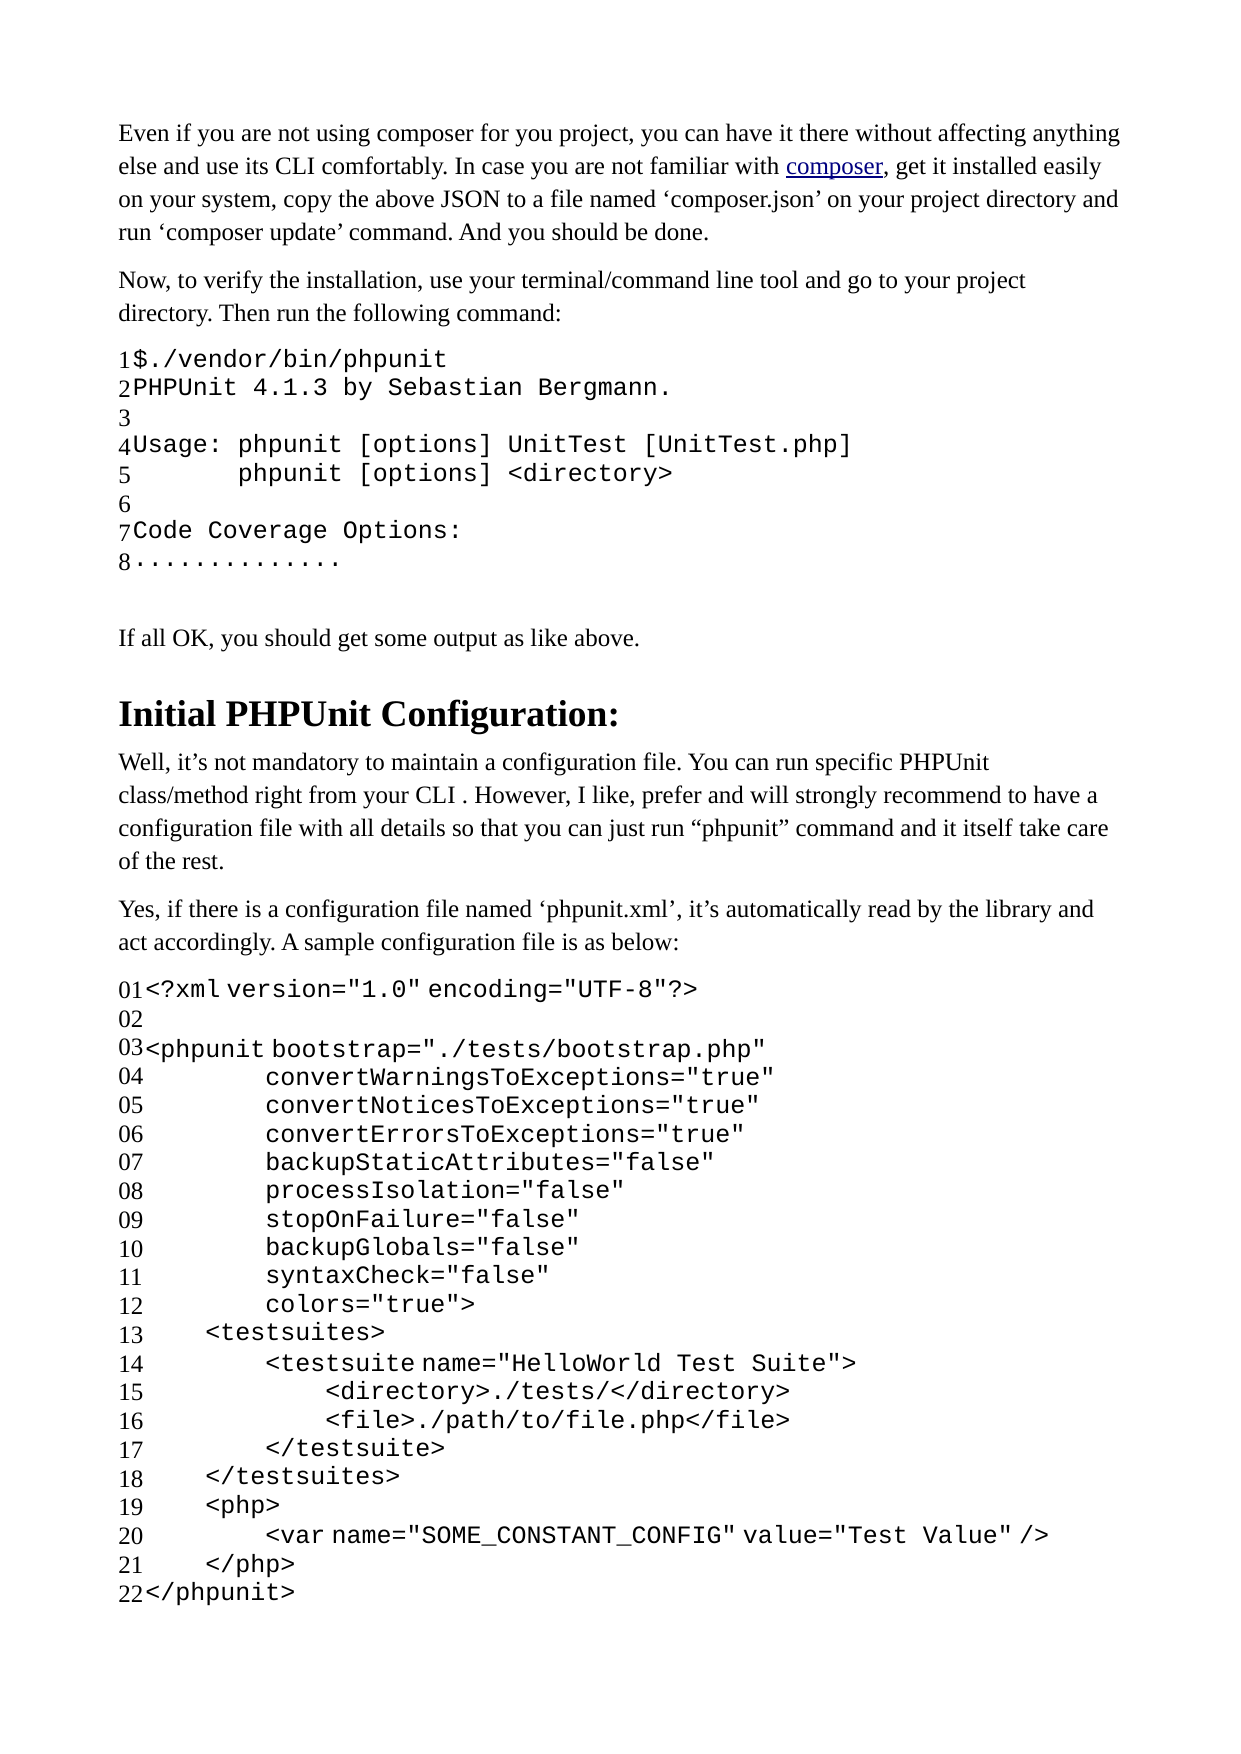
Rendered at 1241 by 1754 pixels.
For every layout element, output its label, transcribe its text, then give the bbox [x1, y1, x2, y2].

subtitle Initial PHPUnit Configuration: [118, 691, 1122, 734]
table_header 1 2 3 4 5 6 7 8 [118, 345, 133, 575]
table_header <?xml version="1.0" encoding="UTF-8"?> <phpunit bootstrap="./tests/bootstrap.php" convertWarningsToExceptions="true" convertNoticesToExceptions="true" convertErrorsToExceptions="true" backupStaticAttributes="false" processIsolation="false" stopOnFailure="false" backupGlobals="false" syntaxCheck="false" colors="true"> <testsuites> <testsuite name="HelloWorld Test Suite"> <directory>./tests/</directory> <file>./path/to/file.php</file> </testsuite> </testsuites> <php> <var name="SOME_CONSTANT_CONFIG" value="Test Value" /> </php> </phpunit> [145, 974, 1066, 1608]
text Yes, if there is a configuration file named ‘phpunit.xml’, it’s automatically read by the library and act accordingly. A sample configuration file is as below: [118, 894, 1122, 956]
table_header $./vendor/bin/phpunit PHPUnit 4.1.3 by Sebastian Bergmann. Usage: phpunit [options] UnitTest [UnitTest.php] phpunit [options] <directory> Code Coverage Options: .............. [133, 345, 861, 575]
text Now, to verify the installation, use your terminal/command line tool and go to your project directory. Then run the following command: [118, 265, 1122, 327]
table_header 01 02 03 04 05 06 07 08 09 10 11 12 13 14 15 16 17 18 19 20 21 22 [118, 974, 145, 1608]
text Well, it’s not mandatory to maintain a configuration file. You can run specific PHPUnit class/method right from your CLI . However, I like, prefer and will strongly recommend to have a configuration file with all details so that you can just run “phpunit” command and it itself take care of the rest. [118, 747, 1122, 875]
text If all OK, you should get some output as like above. [118, 623, 1122, 652]
text Even if you are not using composer for you project, you can have it there without affecting anything else and use its CLI comfortably. In case you are not familiar with composer, get it installed easily on your system, copy the above JSON to a file named ‘composer.json’ on your project directory and run ‘composer update’ command. And you should be done. [118, 118, 1122, 246]
